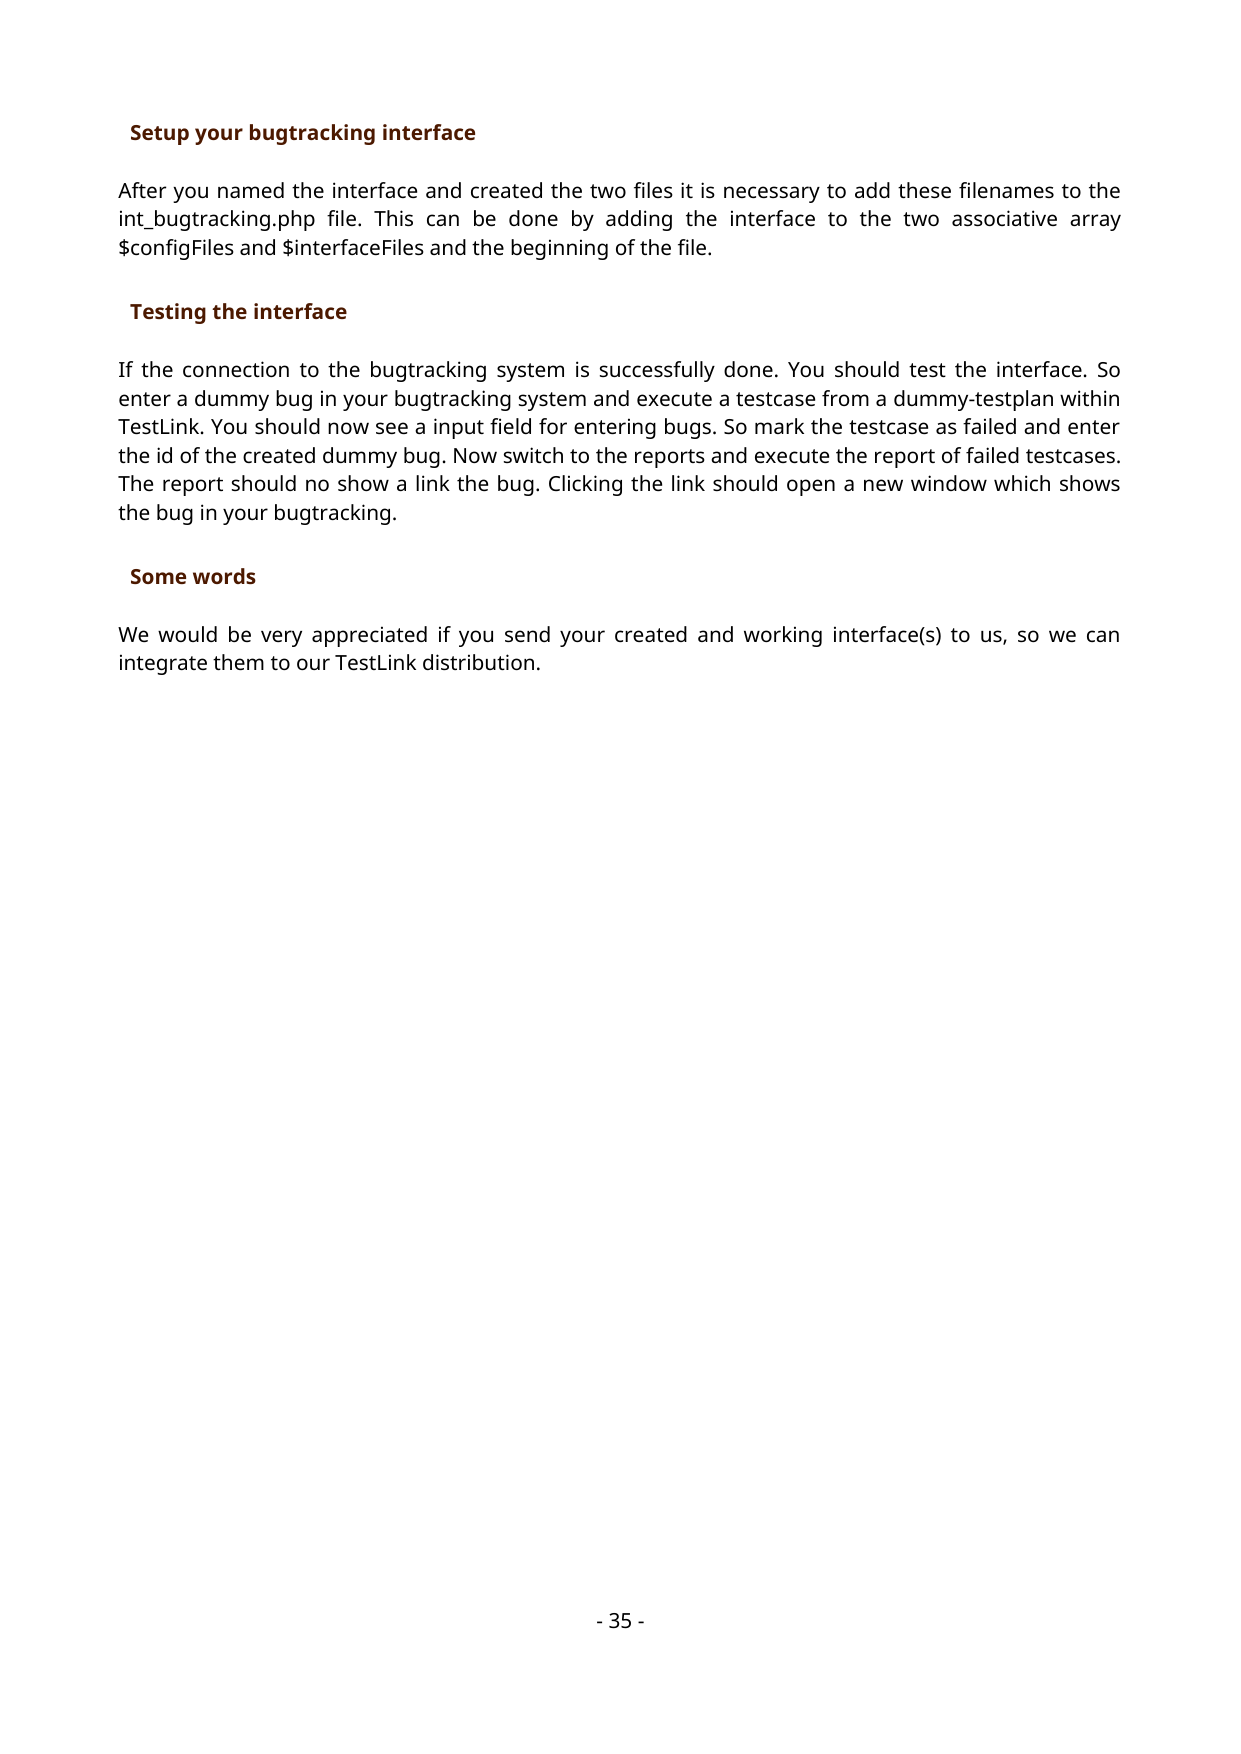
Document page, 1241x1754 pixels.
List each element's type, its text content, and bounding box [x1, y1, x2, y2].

text If the connection to the bugtracking system is successfully done. You should test the interface. So enter a dummy bug in your bugtracking system and execute a testcase from a dummy-testplan within TestLink. You should now see a input field for entering bugs. So mark the testcase as failed and enter the id of the created dummy bug. Now switch to the reports and execute the report of failed testcases. The report should no show a link the bug. Clicking the link should open a new window which shows the bug in your bugtracking. [118, 355, 1122, 526]
subtitle Testing the interface [130, 297, 1111, 326]
subtitle Setup your bugtracking interface [130, 118, 1111, 147]
subtitle Some words [130, 562, 1111, 591]
text We would be very appreciated if you send your created and working interface(s) to us, so we can integrate them to our TestLink distribution. [118, 620, 1122, 677]
text After you named the interface and created the two files it is necessary to add these filenames to the int_bugtracking.php file. This can be done by adding the interface to the two associative array $configFiles and $interfaceFiles and the beginning of the file. [118, 176, 1122, 261]
